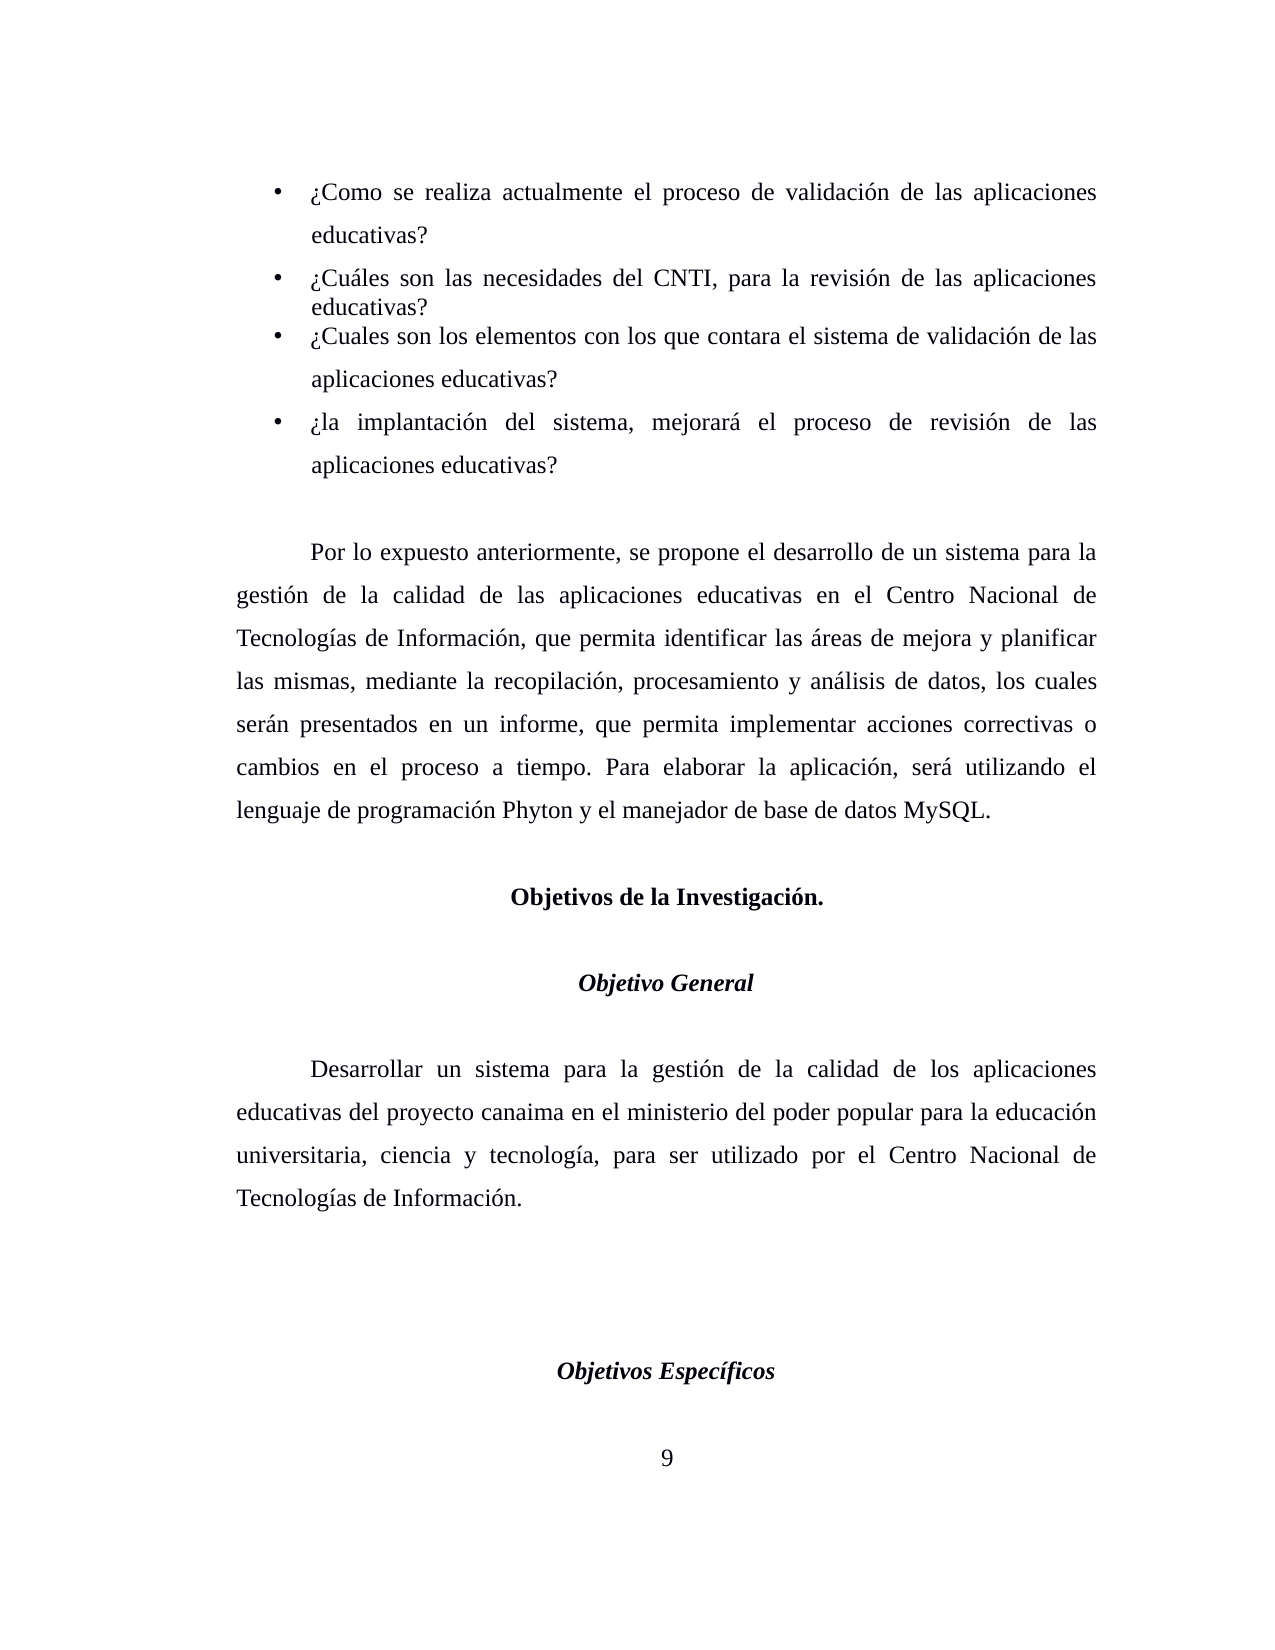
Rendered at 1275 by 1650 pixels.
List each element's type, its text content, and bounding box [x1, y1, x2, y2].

text Objetivos de la Investigación. [236, 882, 1098, 910]
list ¿la implantación del sistema, mejorará el proceso de revisión de las aplicaciones educativas? [274, 407, 1098, 479]
text Objetivos Específicos [236, 1356, 1098, 1385]
list ¿Cuales son los elementos con los que contara el sistema de validación de las aplicaciones educativas? [274, 321, 1098, 393]
text Por lo expuesto anteriormente, se propone el desarrollo de un sistema para la gestión de la calidad de las aplicaciones educativas en el Centro Nacional de Tecnologías de Información, que permita identificar las áreas de mejora y planificar las mismas, mediante la recopilación, procesamiento y análisis de datos, los cuales serán presentados en un informe, que permita implementar acciones correctivas o cambios en el proceso a tiempo. Para elaborar la aplicación, será utilizando el lenguaje de programación Phyton y el manejador de base de datos MySQL. [236, 537, 1098, 824]
text Desarrollar un sistema para la gestión de la calidad de los aplicaciones educativas del proyecto canaima en el ministerio del poder popular para la educación universitaria, ciencia y tecnología, para ser utilizado por el Centro Nacional de Tecnologías de Información. [236, 1054, 1098, 1212]
list ¿Cuáles son las necesidades del CNTI, para la revisión de las aplicaciones educativas? [274, 263, 1098, 321]
list ¿Como se realiza actualmente el proceso de validación de las aplicaciones educativas? [274, 177, 1098, 249]
text Objetivo General [236, 968, 1098, 997]
